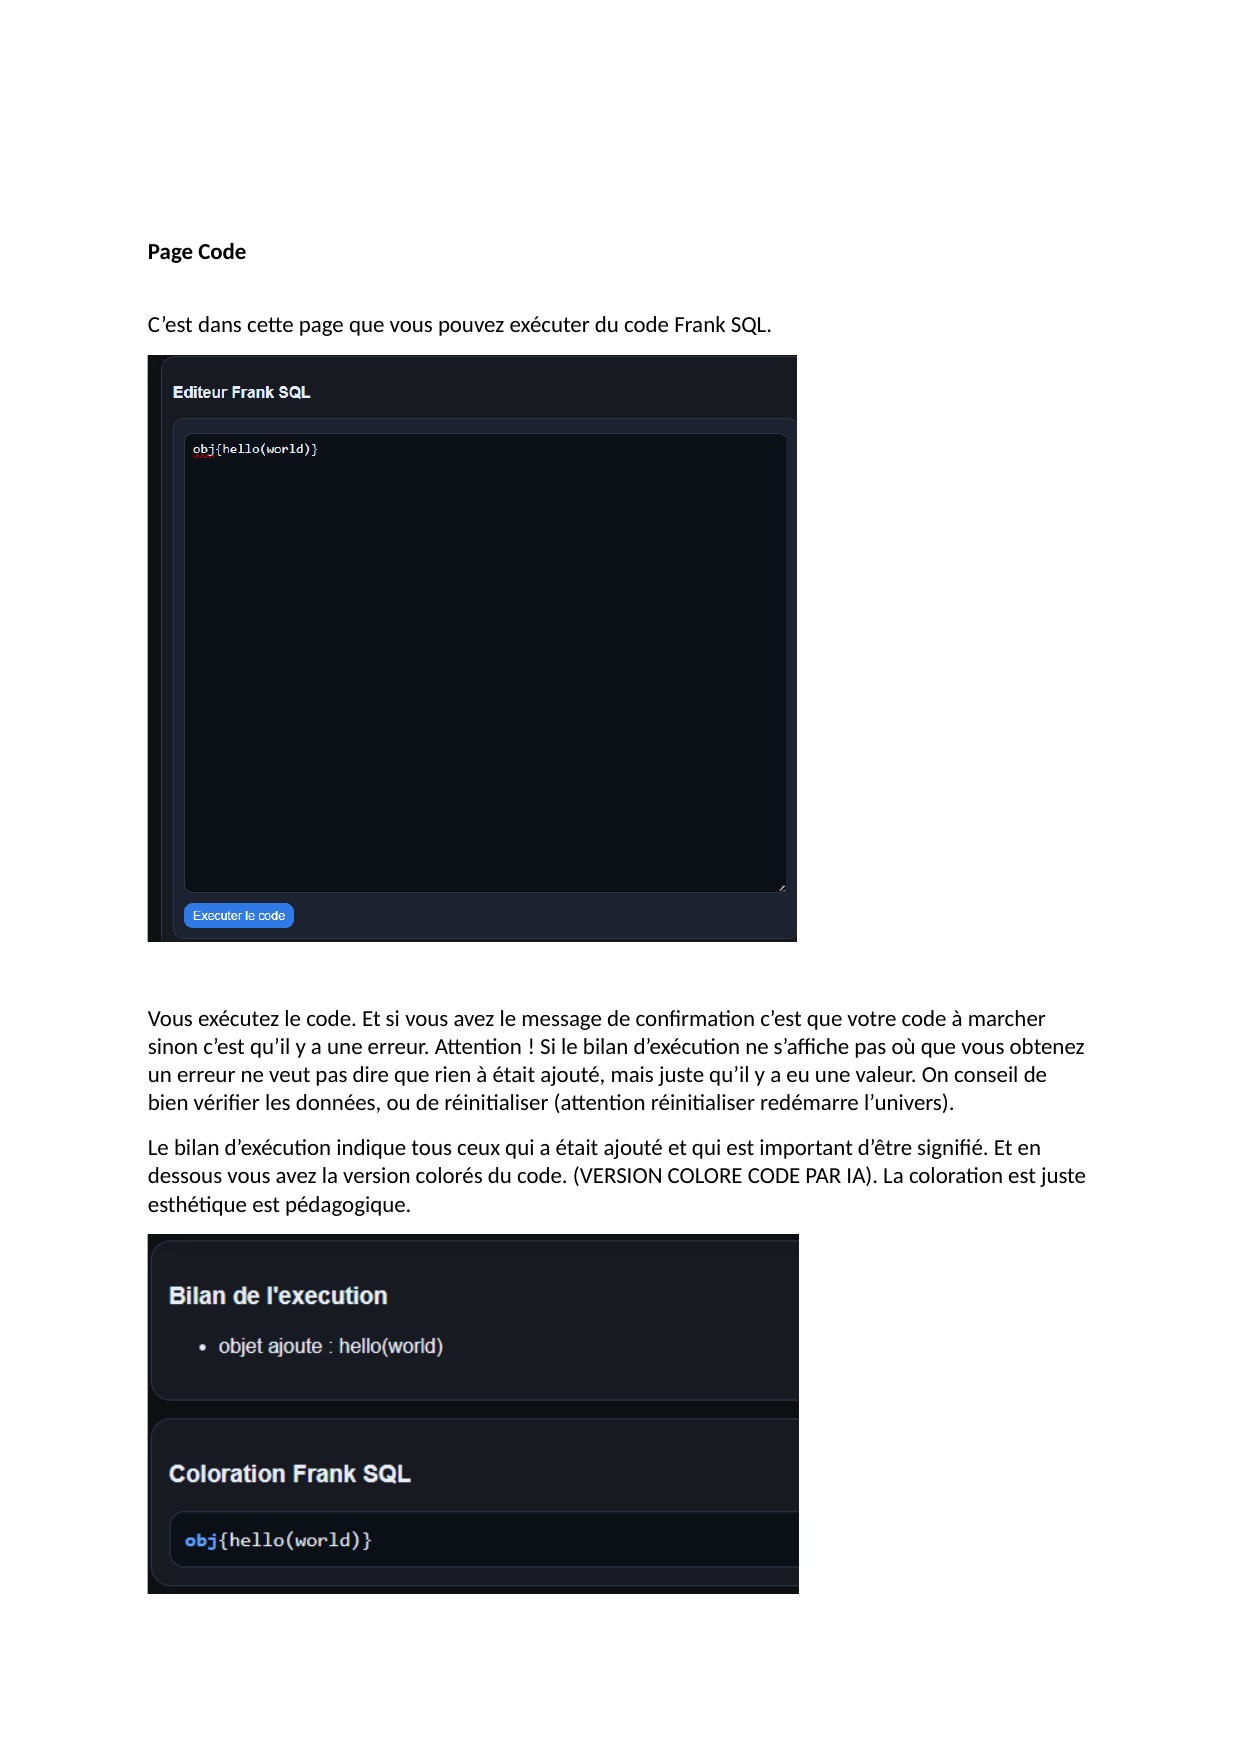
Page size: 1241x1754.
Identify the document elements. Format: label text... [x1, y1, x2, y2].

text Vous exécutez le code. Et si vous avez le message de confirmation c’est que votre code à marcher sinon c’est qu’il y a une erreur. Attention ! Si le bilan d’exécution ne s’affiche pas où que vous obtenez un erreur ne veut pas dire que rien à était ajouté, mais juste qu’il y a eu une valeur. On conseil de bien vérifier les données, ou de réinitialiser (attention réinitialiser redémarre l’univers). [148, 1004, 1093, 1116]
text Le bilan d’exécution indique tous ceux qui a était ajouté et qui est important d’être signifié. Et en dessous vous avez la version colorés du code. (VERSION COLORE CODE PAR IA). La coloration est juste esthétique est pédagogique. [148, 1133, 1093, 1218]
text C’est dans cette page que vous pouvez exécuter du code Frank SQL. [148, 282, 1093, 338]
text Page Code [148, 237, 1093, 265]
